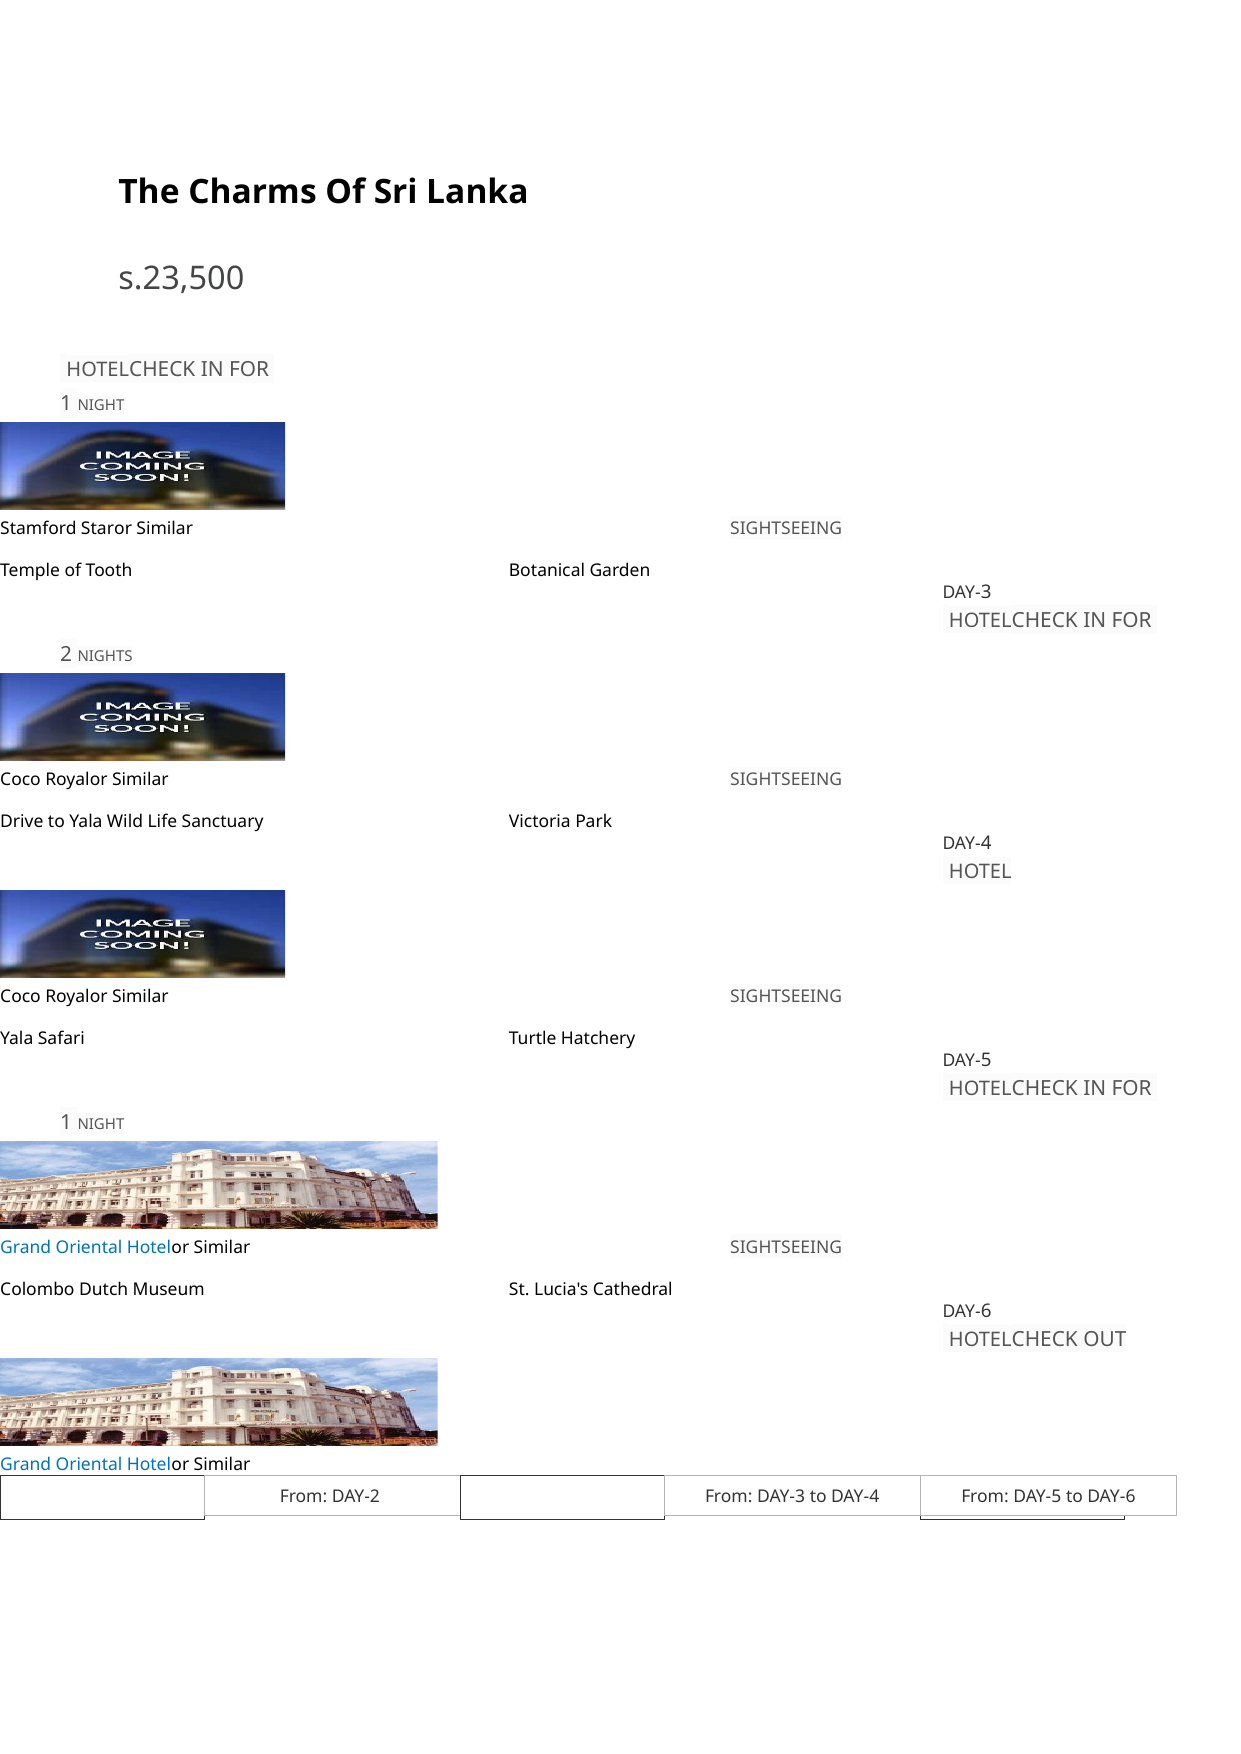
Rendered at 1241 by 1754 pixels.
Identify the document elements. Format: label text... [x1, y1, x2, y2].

picture [0, 1141, 438, 1229]
text HOTELCHECK OUT [60, 1323, 1240, 1352]
list Victoria Park [509, 795, 892, 833]
text Coco Royalor Similar [0, 767, 712, 790]
text HOTELCHECK IN FOR 2 NIGHTS [60, 604, 1240, 668]
text From: DAY-3 to DAY-4 [695, 1483, 889, 1508]
subtitle [421, 579, 471, 604]
list Temple of Tooth [0, 544, 421, 582]
list Yala Safari [0, 1012, 421, 1049]
subtitle DAY-3 [892, 579, 1240, 604]
subtitle The Charms Of Sri Lanka [118, 168, 1122, 213]
text Coco Royalor Similar [0, 983, 712, 1007]
subtitle [421, 829, 471, 855]
picture [0, 422, 286, 510]
subtitle DAY-6 [892, 1297, 1240, 1323]
list Colombo Dutch Museum [0, 1263, 421, 1300]
text HOTELCHECK IN FOR 1 NIGHT [60, 353, 1240, 417]
text Grand Oriental Hotelor Similar [0, 1451, 712, 1475]
picture [0, 1358, 438, 1446]
subtitle DAY-5 [892, 1046, 1240, 1072]
list Drive to Yala Wild Life Sanctuary [0, 795, 421, 833]
text SIGHTSEEING [712, 1234, 1240, 1258]
text SIGHTSEEING [712, 516, 1240, 539]
text HOTEL [0, 855, 1240, 884]
subtitle [421, 1297, 471, 1323]
text SIGHTSEEING [712, 767, 1240, 790]
text Nuwara Eliya [50, 1483, 185, 1512]
text SIGHTSEEING [712, 983, 1240, 1007]
subtitle DAY-4 [892, 829, 1240, 855]
list Turtle Hatchery [509, 1012, 892, 1049]
text Grand Oriental Hotelor Similar [0, 1234, 712, 1258]
text From: DAY-5 to DAY-6 [951, 1483, 1145, 1508]
text Bentota [510, 1483, 645, 1512]
text From: DAY-2 [235, 1483, 429, 1508]
picture [0, 890, 286, 978]
text Stamford Staror Similar [0, 516, 712, 539]
subtitle [421, 1046, 471, 1072]
list Botanical Garden [509, 544, 892, 582]
list St. Lucia's Cathedral [509, 1263, 892, 1300]
text HOTELCHECK IN FOR 1 NIGHT [60, 1072, 1240, 1136]
subtitle DAY-2 [0, 328, 1240, 353]
text s.23,500 [118, 255, 1122, 299]
picture [0, 673, 286, 761]
